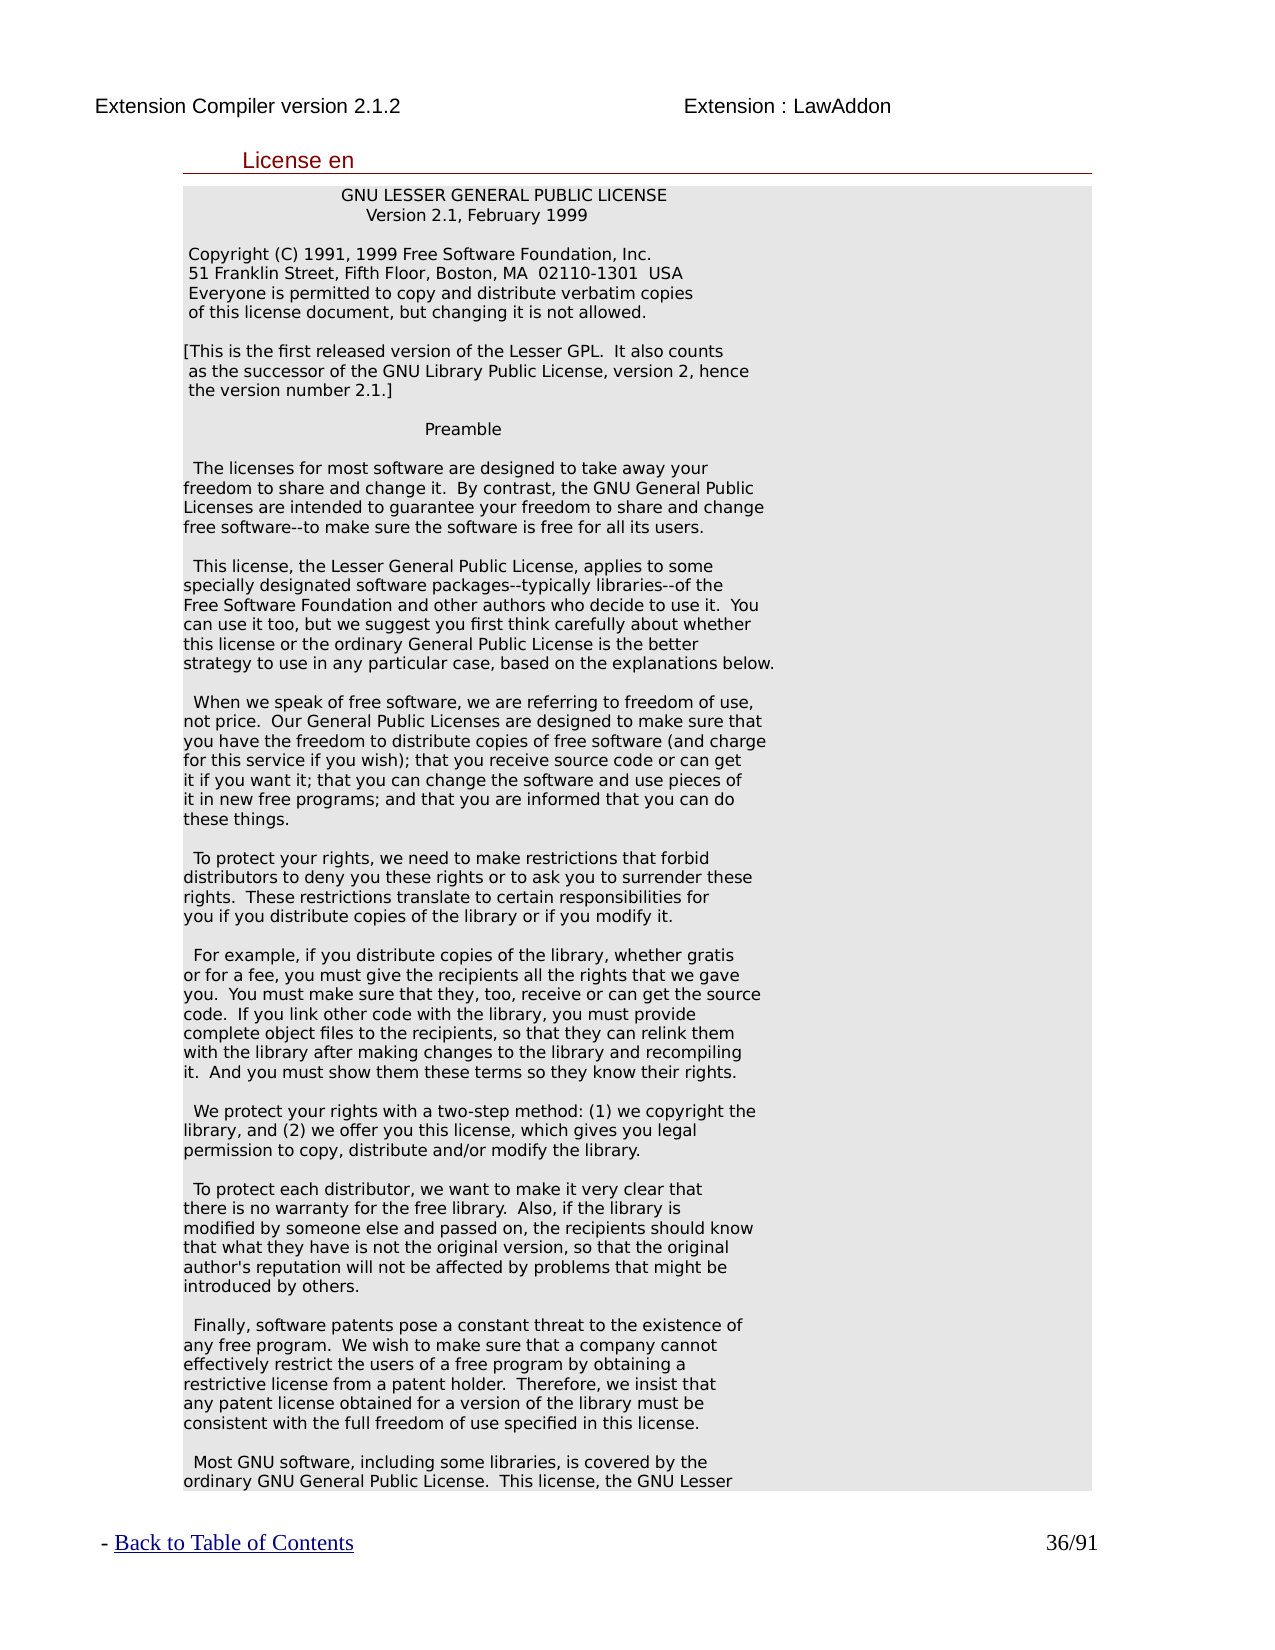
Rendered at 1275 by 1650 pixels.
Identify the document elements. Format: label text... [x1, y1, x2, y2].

text effectively restrict the users of a free program by obtaining a [183, 1355, 1092, 1374]
text 51 Franklin Street, Fifth Floor, Boston, MA 02110-1301 USA [183, 264, 1092, 284]
text restrictive license from a patent holder. Therefore, we insist that [183, 1374, 1092, 1394]
text as the successor of the GNU Library Public License, version 2, hence [183, 362, 1092, 381]
text strategy to use in any particular case, based on the explanations below. [183, 654, 1092, 673]
text rights. These restrictions translate to certain responsibilities for [183, 888, 1092, 907]
text any patent license obtained for a version of the library must be [183, 1394, 1092, 1413]
text freedom to share and change it. By contrast, the GNU General Public [183, 478, 1092, 498]
text free software--to make sure the software is free for all its users. [183, 517, 1092, 537]
text This license, the Lesser General Public License, applies to some [183, 556, 1092, 576]
text these things. [183, 810, 1092, 829]
text you. You must make sure that they, too, receive or can get the source [183, 985, 1092, 1004]
text specially designated software packages--typically libraries--of the [183, 576, 1092, 595]
text it if you want it; that you can change the software and use pieces of [183, 771, 1092, 790]
text Most GNU software, including some libraries, is covered by the [183, 1452, 1092, 1472]
text of this license document, but changing it is not allowed. [183, 303, 1092, 323]
text introduced by others. [183, 1277, 1092, 1297]
text this license or the ordinary General Public License is the better [183, 634, 1092, 654]
text code. If you link other code with the library, you must provide [183, 1004, 1092, 1024]
text GNU LESSER GENERAL PUBLIC LICENSE [183, 186, 1092, 206]
text distributors to deny you these rights or to ask you to surrender these [183, 868, 1092, 888]
text modified by someone else and passed on, the recipients should know [183, 1219, 1092, 1238]
text When we speak of free software, we are referring to freedom of use, [183, 693, 1092, 712]
text the version number 2.1.] [183, 381, 1092, 401]
text To protect each distributor, we want to make it very clear that [183, 1180, 1092, 1199]
text author's reputation will not be affected by problems that might be [183, 1258, 1092, 1277]
text or for a fee, you must give the recipients all the rights that we gave [183, 966, 1092, 985]
text For example, if you distribute copies of the library, whether gratis [183, 946, 1092, 966]
text you if you distribute copies of the library or if you modify it. [183, 907, 1092, 927]
text We protect your rights with a two-step method: (1) we copyright the [183, 1102, 1092, 1121]
text there is no warranty for the free library. Also, if the library is [183, 1199, 1092, 1219]
text Preamble [183, 420, 1092, 439]
text Finally, software patents pose a constant threat to the existence of [183, 1316, 1092, 1336]
text complete object files to the recipients, so that they can relink them [183, 1024, 1092, 1043]
text with the library after making changes to the library and recompiling [183, 1043, 1092, 1063]
text The licenses for most software are designed to take away your [183, 459, 1092, 478]
text it in new free programs; and that you are informed that you can do [183, 790, 1092, 810]
text any free program. We wish to make sure that a company cannot [183, 1336, 1092, 1355]
text Free Software Foundation and other authors who decide to use it. You [183, 595, 1092, 615]
text not price. Our General Public Licenses are designed to make sure that [183, 712, 1092, 732]
text Licenses are intended to guarantee your freedom to share and change [183, 498, 1092, 517]
text consistent with the full freedom of use specified in this license. [183, 1413, 1092, 1433]
text License en [183, 147, 1092, 173]
text Version 2.1, February 1999 [183, 206, 1092, 225]
text permission to copy, distribute and/or modify the library. [183, 1141, 1092, 1160]
text ordinary GNU General Public License. This license, the GNU Lesser [183, 1472, 1092, 1491]
text it. And you must show them these terms so they know their rights. [183, 1063, 1092, 1082]
text for this service if you wish); that you receive source code or can get [183, 751, 1092, 771]
text [This is the first released version of the Lesser GPL. It also counts [183, 342, 1092, 362]
text can use it too, but we suggest you first think carefully about whether [183, 615, 1092, 634]
text that what they have is not the original version, so that the original [183, 1238, 1092, 1258]
text To protect your rights, we need to make restrictions that forbid [183, 849, 1092, 868]
text Everyone is permitted to copy and distribute verbatim copies [183, 284, 1092, 303]
text you have the freedom to distribute copies of free software (and charge [183, 732, 1092, 751]
text library, and (2) we offer you this license, which gives you legal [183, 1121, 1092, 1141]
text Copyright (C) 1991, 1999 Free Software Foundation, Inc. [183, 245, 1092, 264]
